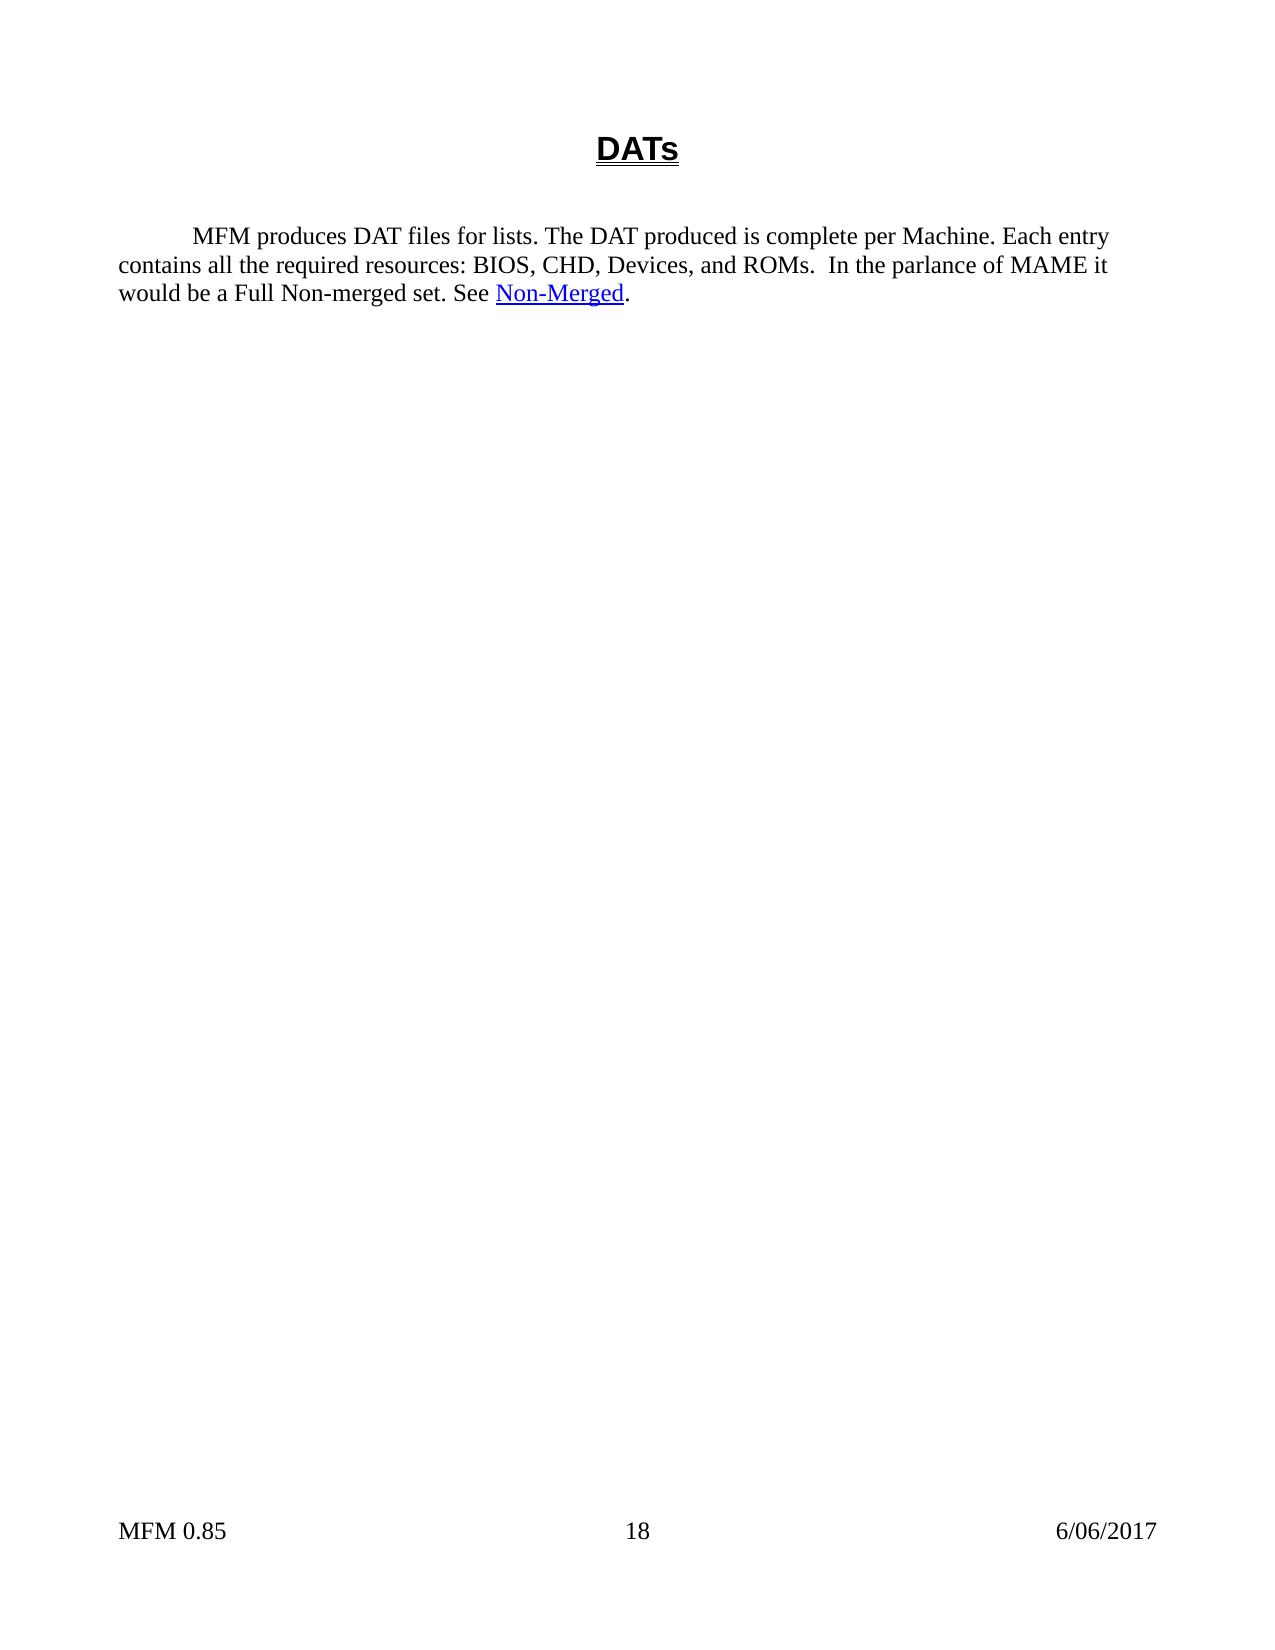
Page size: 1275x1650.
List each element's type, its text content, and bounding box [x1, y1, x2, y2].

text MFM produces DAT files for lists. The DAT produced is complete per Machine. Each entry contains all the required resources: BIOS, CHD, Devices, and ROMs. In the parlance of MAME it would be a Full Non-merged set. See Non-Merged. [118, 221, 1157, 307]
subtitle DATs [118, 128, 1157, 167]
